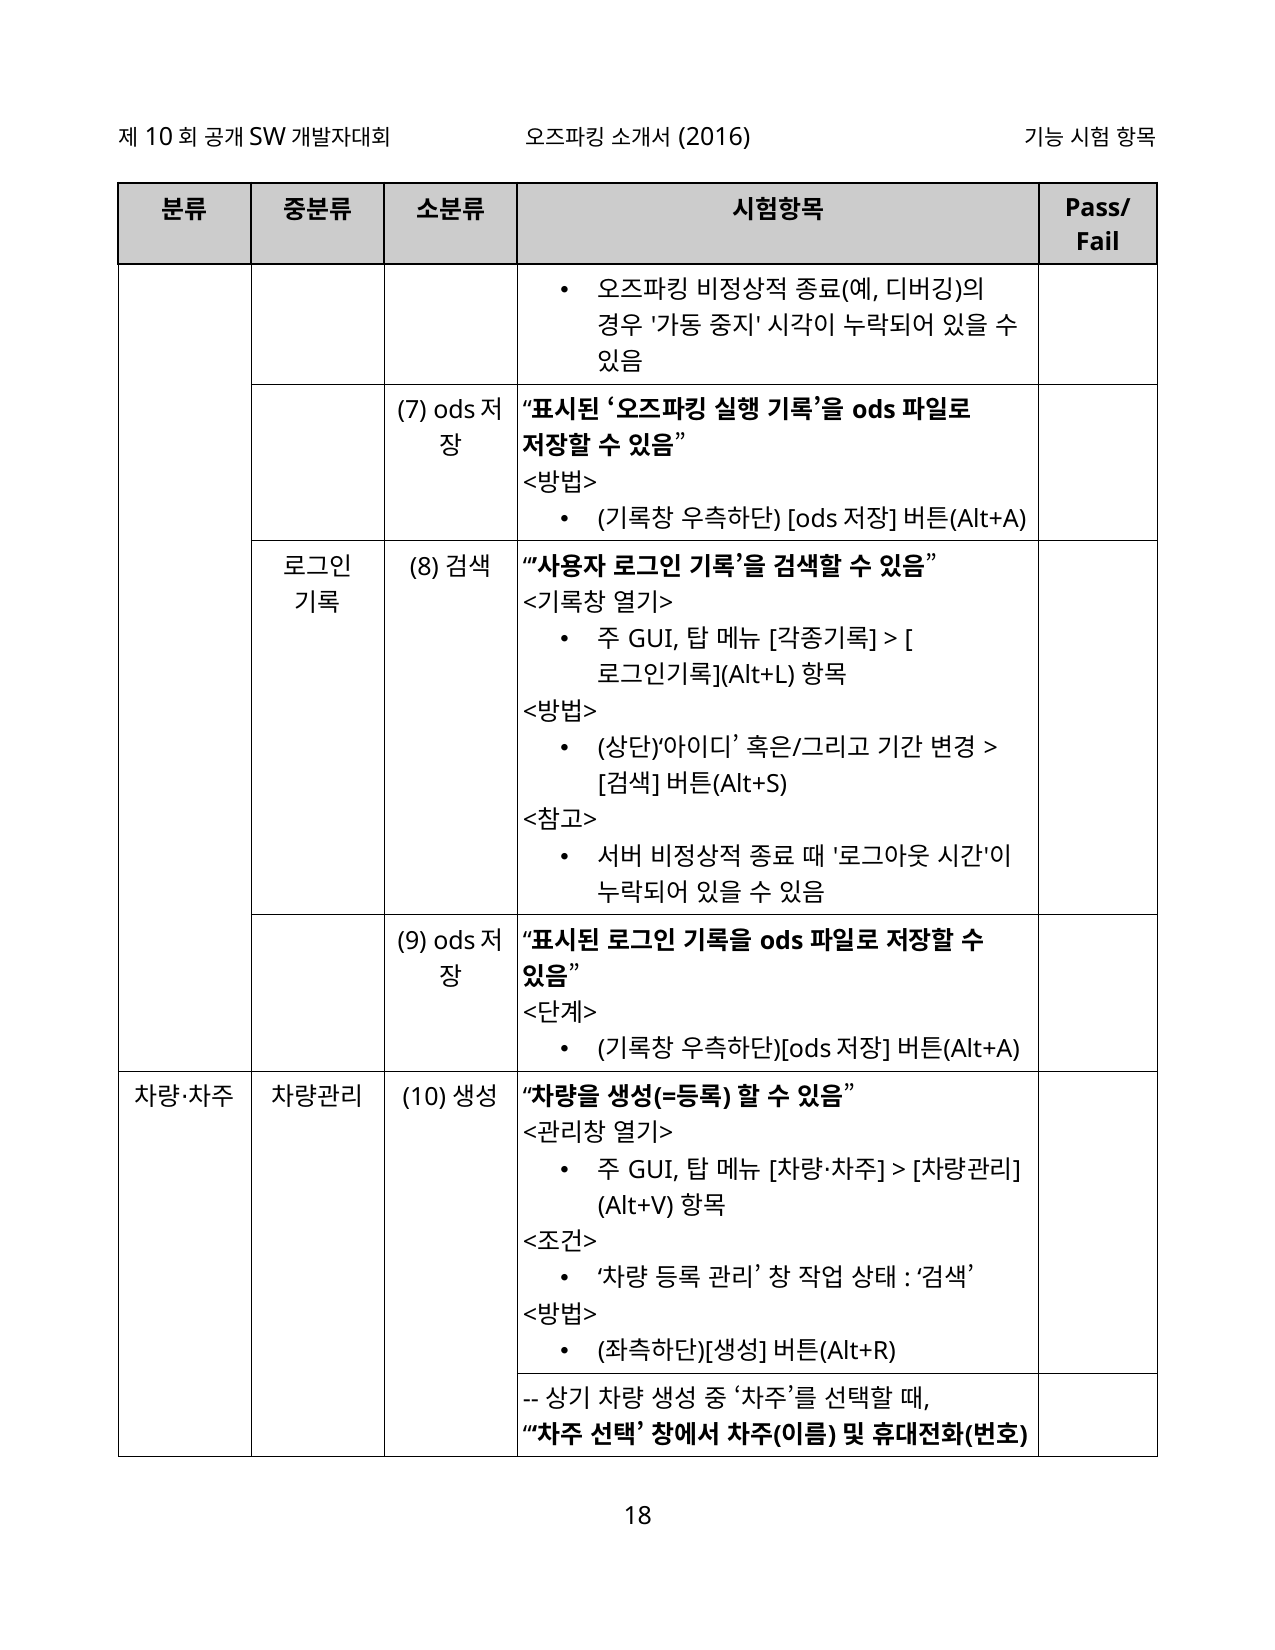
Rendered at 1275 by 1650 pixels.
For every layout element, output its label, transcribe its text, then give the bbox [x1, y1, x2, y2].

table_header 분류 [119, 184, 250, 263]
table_cell [1039, 541, 1157, 914]
table_header 소분류 [385, 184, 516, 263]
table_cell [252, 385, 384, 540]
table_cell “표시된 ‘오즈파킹 실행 기록’을 ods 파일로 저장할 수 있음” <방법> (기록창 우측하단) [ods저장] 버튼(Alt+A) [518, 385, 1038, 540]
table_cell “차량을 생성(=등록) 할 수 있음” <관리창 열기> 주 GUI, 탑 메뉴 [차량⋅차주] > [차량관리](Alt+V) 항목 <조건> ‘차량 등록 관리’ 창 작업 상태 : ‘검색’ <방법> (좌측하단)[생성] 버튼(Alt+R) [518, 1072, 1038, 1372]
table_cell [252, 915, 384, 1071]
table_cell [1039, 265, 1157, 384]
table_cell [385, 265, 517, 384]
table_cell (7) ods저장 [385, 385, 517, 540]
table_cell “’사용자 로그인 기록’을 검색할 수 있음” <기록창 열기> 주 GUI, 탑 메뉴 [각종기록] > [로그인기록](Alt+L) 항목 <방법> (상단)‘아이디’ 혹은/그리고 기간 변경 > [검색] 버튼(Alt+S) <참고> 서버 비정상적 종료 때 '로그아웃 시간'이 누락되어 있을 수 있음 [518, 541, 1038, 914]
table_cell 로그인 기록 [252, 541, 384, 914]
table_cell (10) 생성 [385, 1072, 517, 1456]
table_cell [1039, 915, 1157, 1071]
table_cell 차량⋅차주 [119, 1072, 251, 1456]
table_cell [1039, 1374, 1157, 1456]
table_header 시험항목 [518, 184, 1038, 263]
table_cell [1039, 385, 1157, 540]
table_cell (8) 검색 [385, 541, 517, 914]
table_cell “표시된 로그인 기록을 ods 파일로 저장할 수 있음” <단계> (기록창 우측하단)[ods저장] 버튼(Alt+A) [518, 915, 1038, 1071]
table_header 중분류 [252, 184, 383, 263]
table_cell [252, 265, 384, 384]
table_cell -- 상기 차량 생성 중 ‘차주’를 선택할 때, “‘차주 선택’ 창에서 차주(이름) 및 휴대전화(번호) [518, 1374, 1038, 1456]
table_cell (9) ods저장 [385, 915, 517, 1071]
table_cell [1039, 1072, 1157, 1372]
table_cell “‘오즈파킹 실행 기록’을 기간을 지정하여 조회할 수 있음” <기록창 열기> 주 GUI, 탑 메뉴 [각종기록] > [실행기록](Alt+B) 항목 <방법> (상단)의 ‘검색 기간’ 변경 > [검색] 버튼(Alt+S) <참고> 오즈파킹 비정상적 종료(예, 디버깅)의 경우 '가동 중지' 시각이 누락되어 있을 수 있음 [518, 265, 1038, 384]
table_cell 차량관리 [252, 1072, 384, 1456]
table_cell [119, 265, 251, 1071]
table_header Pass/Fail [1040, 184, 1156, 263]
